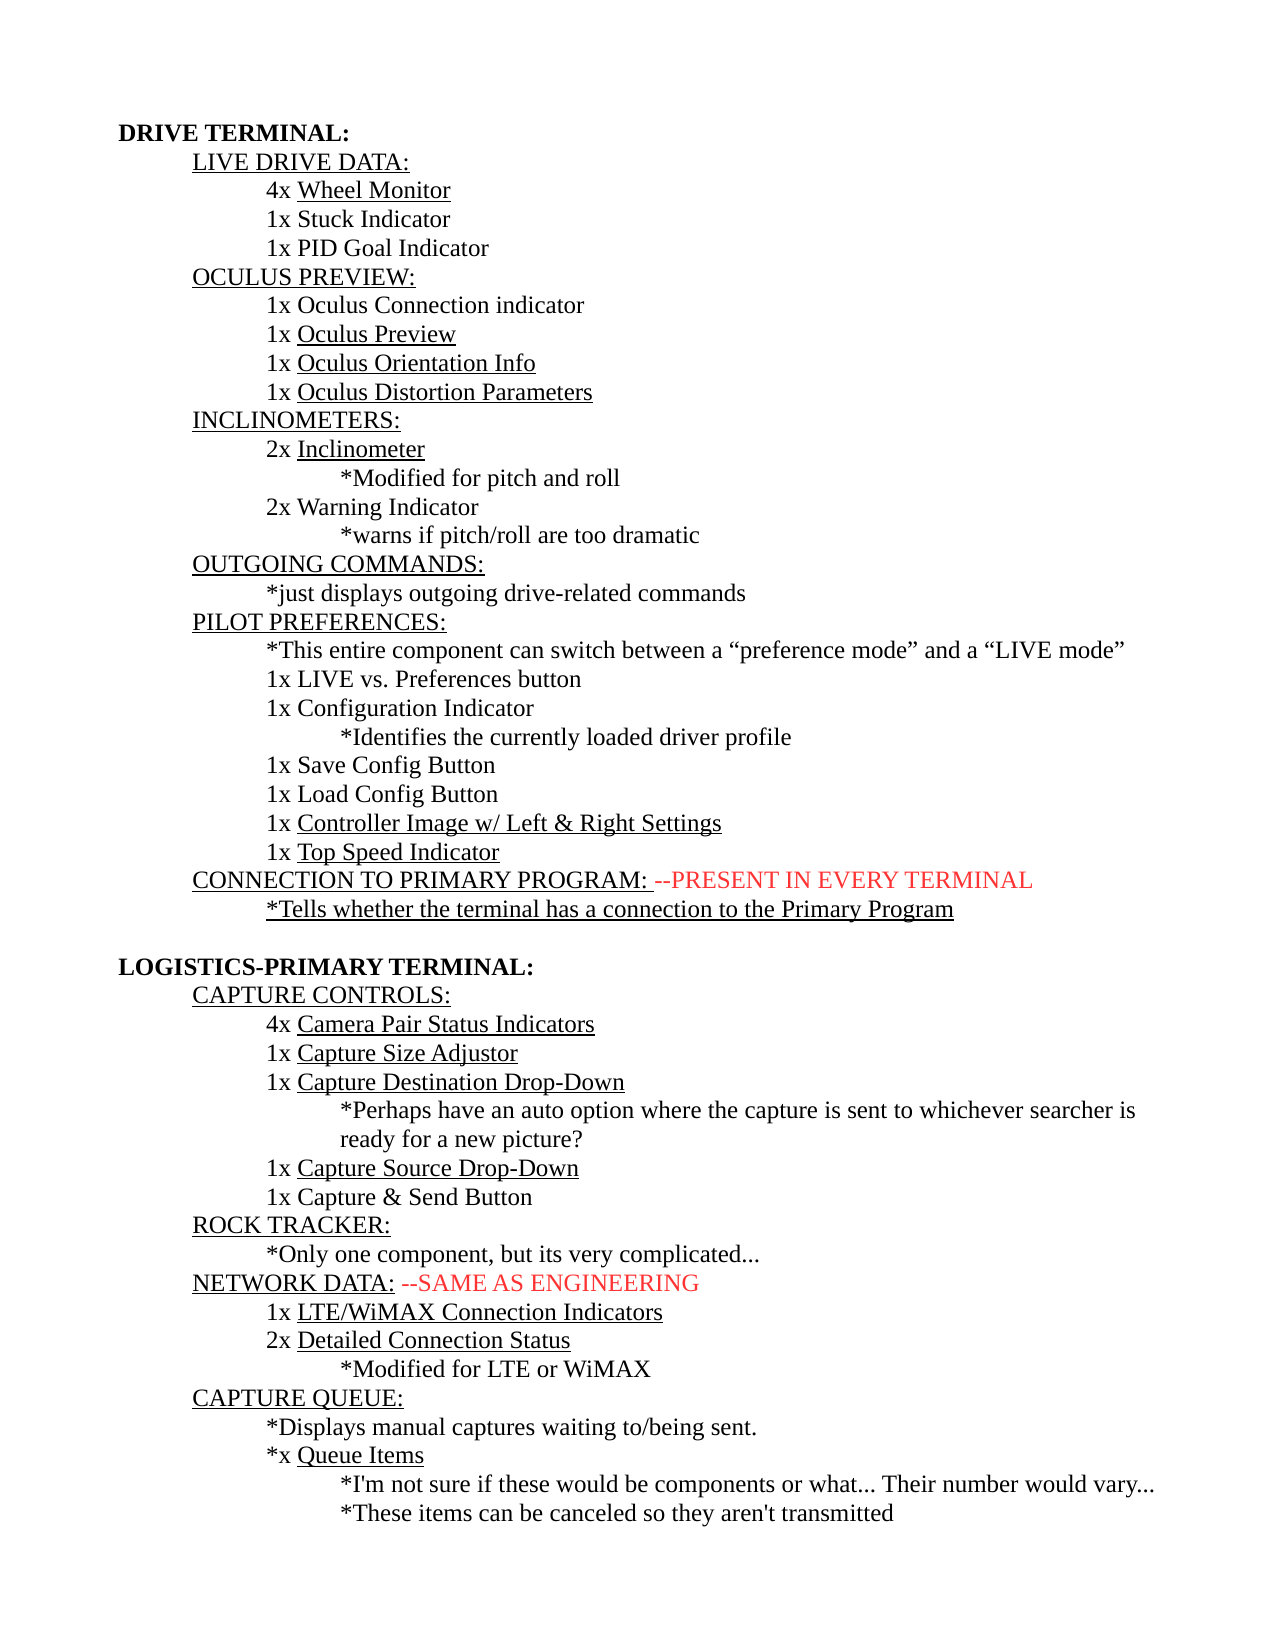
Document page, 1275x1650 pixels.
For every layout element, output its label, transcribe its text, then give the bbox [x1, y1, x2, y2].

text PILOT PREFERENCES: [118, 607, 1157, 636]
text 1x Oculus Preview [118, 319, 1157, 348]
text 1x Oculus Connection indicator [118, 291, 1157, 319]
text 2x Detailed Connection Status [118, 1326, 1157, 1354]
text 1x LTE/WiMAX Connection Indicators [118, 1297, 1157, 1326]
text 4x Wheel Monitor [118, 176, 1157, 204]
text CAPTURE CONTROLS: [118, 981, 1157, 1009]
text 1x LIVE vs. Preferences button [118, 664, 1157, 693]
text *Displays manual captures waiting to/being sent. [118, 1412, 1157, 1441]
text *Only one component, but its very complicated... [118, 1239, 1157, 1268]
text *This entire component can switch between a “preference mode” and a “LIVE mode” [118, 636, 1157, 664]
text 1x Save Config Button [118, 751, 1157, 779]
text 1x Oculus Orientation Info [118, 348, 1157, 377]
text DRIVE TERMINAL: [118, 118, 1157, 147]
text *Perhaps have an auto option where the capture is sent to whichever searcher is ready for a new picture? [118, 1096, 1157, 1153]
text *I'm not sure if these would be components or what... Their number would vary... [118, 1469, 1157, 1498]
text 1x PID Goal Indicator [118, 233, 1157, 262]
text *just displays outgoing drive-related commands [118, 578, 1157, 607]
text OCULUS PREVIEW: [118, 262, 1157, 291]
text 1x Load Config Button [118, 779, 1157, 808]
text 1x Top Speed Indicator [118, 837, 1157, 866]
text OUTGOING COMMANDS: [118, 549, 1157, 578]
text 1x Capture Destination Drop-Down [118, 1067, 1157, 1096]
text *Modified for pitch and roll [118, 463, 1157, 492]
text *x Queue Items [118, 1441, 1157, 1469]
text ROCK TRACKER: [118, 1211, 1157, 1239]
text 1x Controller Image w/ Left & Right Settings [118, 808, 1157, 837]
text CAPTURE QUEUE: [118, 1383, 1157, 1412]
text 2x Inclinometer [118, 434, 1157, 463]
text CONNECTION TO PRIMARY PROGRAM: --PRESENT IN EVERY TERMINAL [118, 866, 1157, 894]
text 1x Stuck Indicator [118, 204, 1157, 233]
text 1x Capture & Send Button [118, 1182, 1157, 1211]
text 1x Capture Source Drop-Down [118, 1153, 1157, 1182]
text *warns if pitch/roll are too dramatic [118, 521, 1157, 549]
text NETWORK DATA: --SAME AS ENGINEERING [118, 1268, 1157, 1297]
text *Identifies the currently loaded driver profile [118, 722, 1157, 751]
text 1x Capture Size Adjustor [118, 1038, 1157, 1067]
text 1x Oculus Distortion Parameters [118, 377, 1157, 406]
text LIVE DRIVE DATA: [118, 147, 1157, 176]
text 2x Warning Indicator [118, 492, 1157, 521]
text *Tells whether the terminal has a connection to the Primary Program [118, 894, 1157, 923]
text LOGISTICS-PRIMARY TERMINAL: [118, 952, 1157, 981]
text *Modified for LTE or WiMAX [118, 1354, 1157, 1383]
text 4x Camera Pair Status Indicators [118, 1009, 1157, 1038]
text INCLINOMETERS: [118, 406, 1157, 434]
text 1x Configuration Indicator [118, 693, 1157, 722]
text *These items can be canceled so they aren't transmitted [118, 1498, 1157, 1527]
